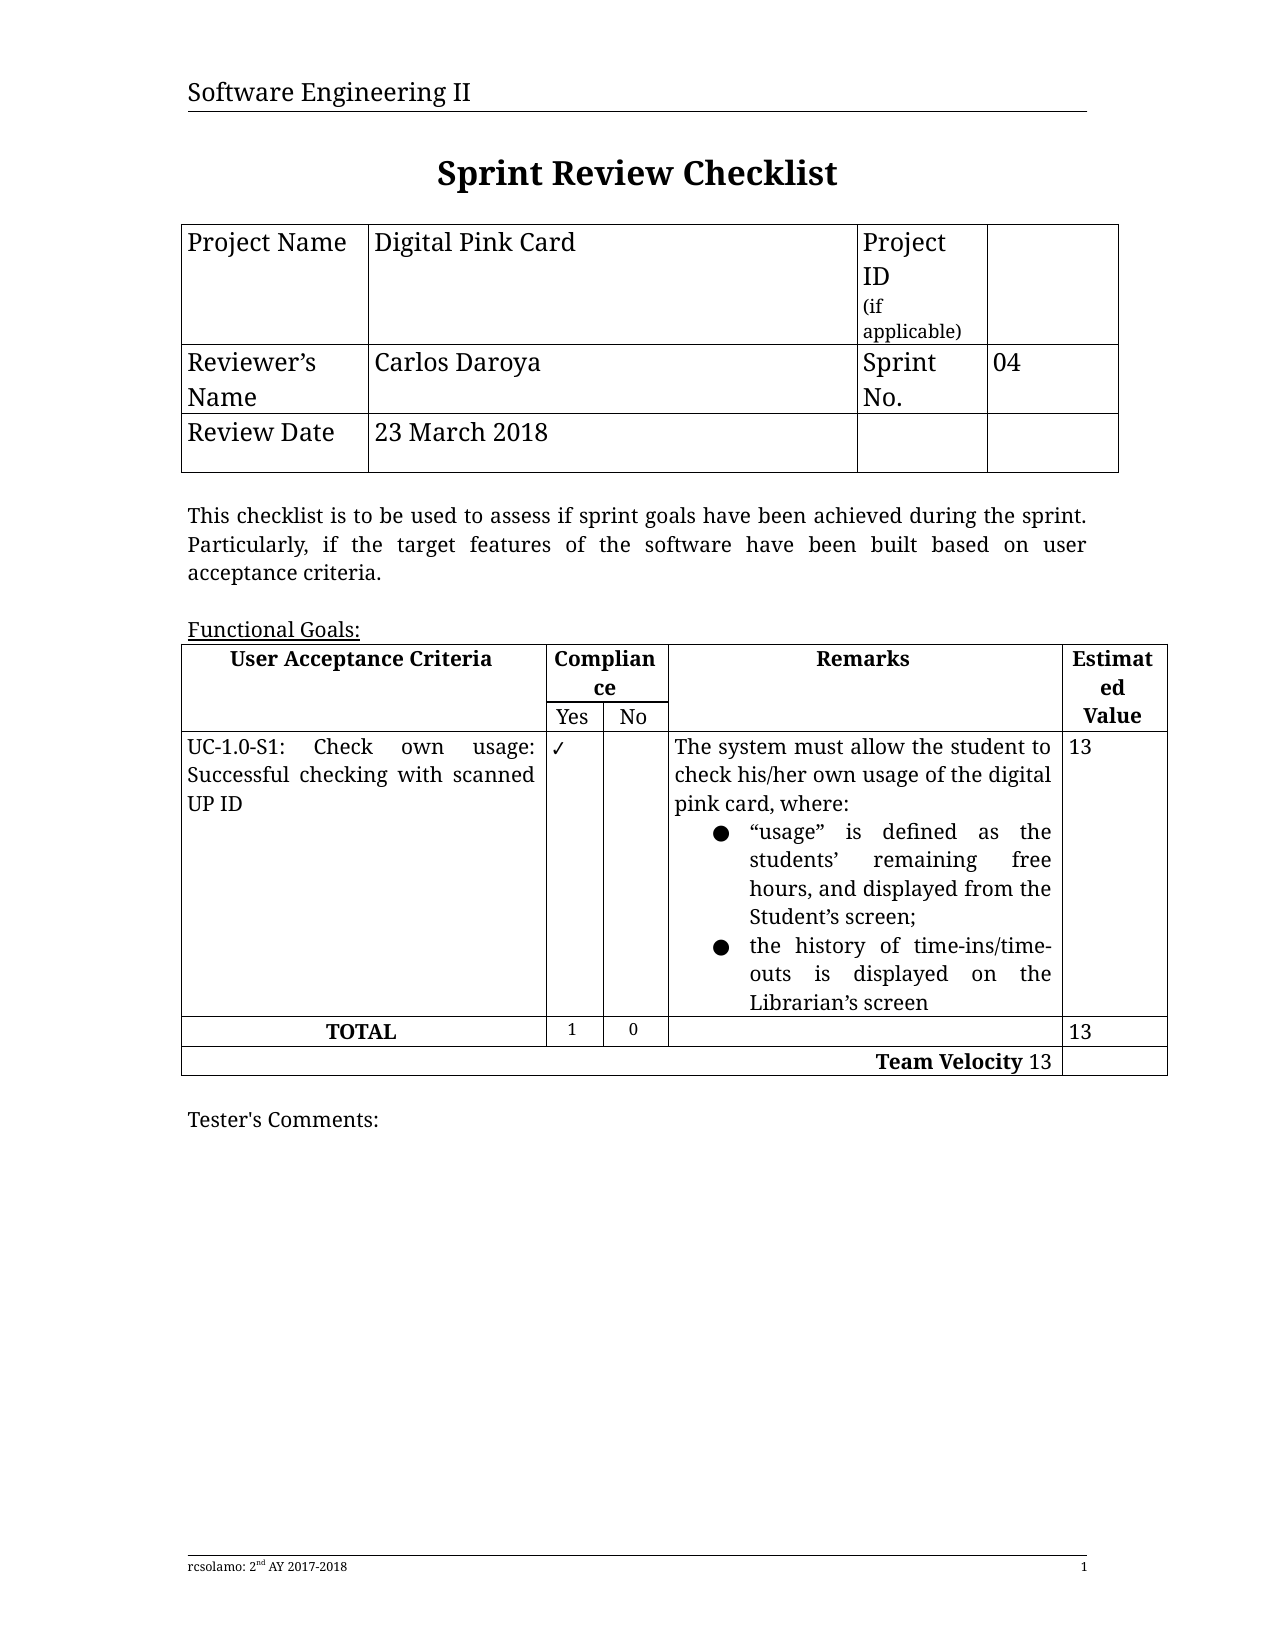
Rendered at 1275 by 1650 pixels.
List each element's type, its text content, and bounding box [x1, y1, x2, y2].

table_cell 1 [547, 1017, 603, 1046]
table_cell Team Velocity 13 [182, 1047, 1062, 1075]
table_cell 13 [1063, 1017, 1167, 1046]
table_cell [669, 1017, 1062, 1046]
table_cell 0 [604, 1017, 668, 1046]
table_header Estimated Value [1063, 645, 1167, 731]
table_header [988, 225, 1118, 344]
text Functional Goals: [187, 615, 1087, 643]
table_header Project ID (if applicable) [858, 225, 987, 344]
table_cell Review Date [182, 414, 368, 472]
table_cell The system must allow the student to check his/her own usage of the digital pink card, where: “usage” is defined as the students’ remaining free hours, and displayed from the Student’s screen; the history of time-ins/time-outs is displayed on the Librarian’s screen [669, 732, 1062, 1016]
table_header Compliance [547, 645, 668, 701]
table_cell Yes [547, 703, 603, 731]
table_cell 13 [1063, 732, 1167, 1016]
text This checklist is to be used to assess if sprint goals have been achieved during the sprint. Particularly, if the target features of the software have been built based on user acceptance criteria. [187, 501, 1087, 587]
table_header Remarks [669, 645, 1062, 731]
table_cell Carlos Daroya [369, 345, 857, 413]
table_cell [604, 732, 668, 1016]
table_header User Acceptance Criteria [182, 645, 546, 731]
text Sprint Review Checklist [187, 150, 1087, 195]
table_cell [858, 414, 987, 472]
table_cell TOTAL [182, 1017, 546, 1046]
table_header Project Name [182, 225, 368, 344]
table_cell No [604, 703, 668, 731]
table_cell Reviewer’s Name [182, 345, 368, 413]
table_cell ✔ [547, 732, 603, 1016]
table_cell 04 [988, 345, 1118, 413]
table_cell [988, 414, 1118, 472]
table_header Digital Pink Card [369, 225, 857, 344]
table_cell 23 March 2018 [369, 414, 857, 472]
table_cell Sprint No. [858, 345, 987, 413]
text Tester's Comments: [187, 1105, 1087, 1133]
table_cell UC-1.0-S1: Check own usage: Successful checking with scanned UP ID [182, 732, 546, 1016]
table_cell [1063, 1047, 1167, 1075]
